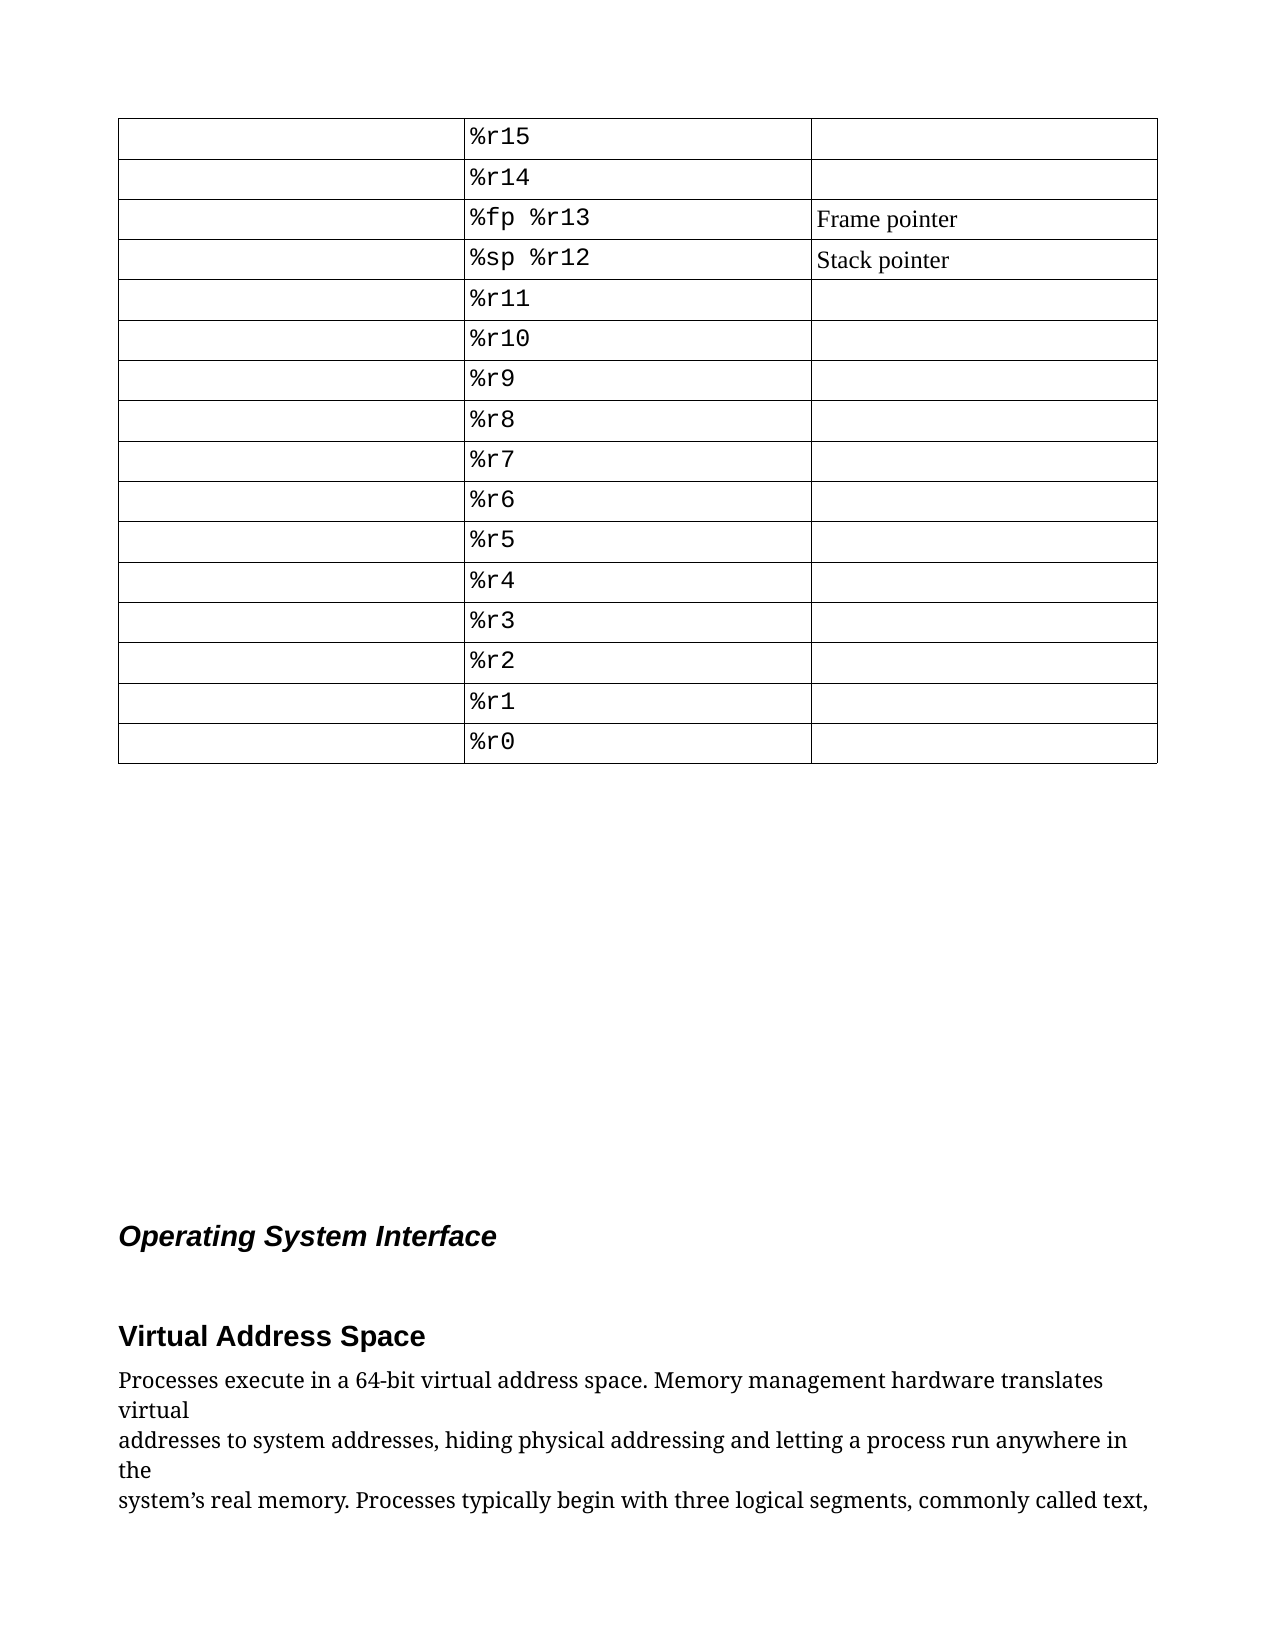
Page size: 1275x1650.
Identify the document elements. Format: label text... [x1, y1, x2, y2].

table_cell %fp %r13 [465, 200, 811, 239]
table_cell %r8 [465, 401, 811, 441]
table_cell [812, 160, 1157, 199]
table_cell %r2 [465, 643, 811, 682]
table_cell [119, 160, 464, 199]
table_cell [119, 482, 464, 521]
table_cell %sp %r12 [465, 240, 811, 279]
table_cell %r9 [465, 361, 811, 400]
table_cell %r1 [465, 684, 811, 723]
table_cell [812, 361, 1157, 400]
table_cell [119, 522, 464, 562]
table_cell [119, 200, 464, 239]
table_cell [812, 603, 1157, 642]
text addresses to system addresses, hiding physical addressing and letting a process run anywhere in the [118, 1425, 1157, 1485]
table_cell %r4 [465, 563, 811, 602]
table_cell Stack pointer [812, 240, 1157, 279]
table_cell [812, 321, 1157, 360]
table_cell %r0 [465, 724, 811, 763]
table_cell [812, 482, 1157, 521]
table_cell [812, 522, 1157, 562]
table_cell [119, 280, 464, 320]
table_cell [119, 119, 464, 158]
table_cell [812, 724, 1157, 763]
table_cell [119, 401, 464, 441]
text Processes execute in a 64-bit virtual address space. Memory management hardware translates virtual [118, 1365, 1157, 1425]
table_cell [812, 442, 1157, 481]
table_cell %r6 [465, 482, 811, 521]
table_cell [119, 361, 464, 400]
table_cell %r15 [465, 119, 811, 158]
text system’s real memory. Processes typically begin with three logical segments, commonly called text, [118, 1485, 1157, 1515]
table_cell [119, 563, 464, 602]
table_cell [119, 321, 464, 360]
table_cell [812, 684, 1157, 723]
table_cell [119, 442, 464, 481]
table_cell [812, 563, 1157, 602]
table_cell %r10 [465, 321, 811, 360]
table_cell [119, 240, 464, 279]
table_cell %r3 [465, 603, 811, 642]
table_cell [119, 724, 464, 763]
table_cell Frame pointer [812, 200, 1157, 239]
table_cell [812, 643, 1157, 682]
table_cell %r7 [465, 442, 811, 481]
table_cell [812, 401, 1157, 441]
table_cell [812, 280, 1157, 320]
table_cell %r14 [465, 160, 811, 199]
table_cell [119, 684, 464, 723]
subtitle Virtual Address Space [118, 1319, 1157, 1353]
subtitle Operating System Interface [118, 1219, 1157, 1253]
table_cell %r11 [465, 280, 811, 320]
table_cell [119, 643, 464, 682]
table_cell %r5 [465, 522, 811, 562]
table_cell [812, 119, 1157, 158]
table_cell [119, 603, 464, 642]
